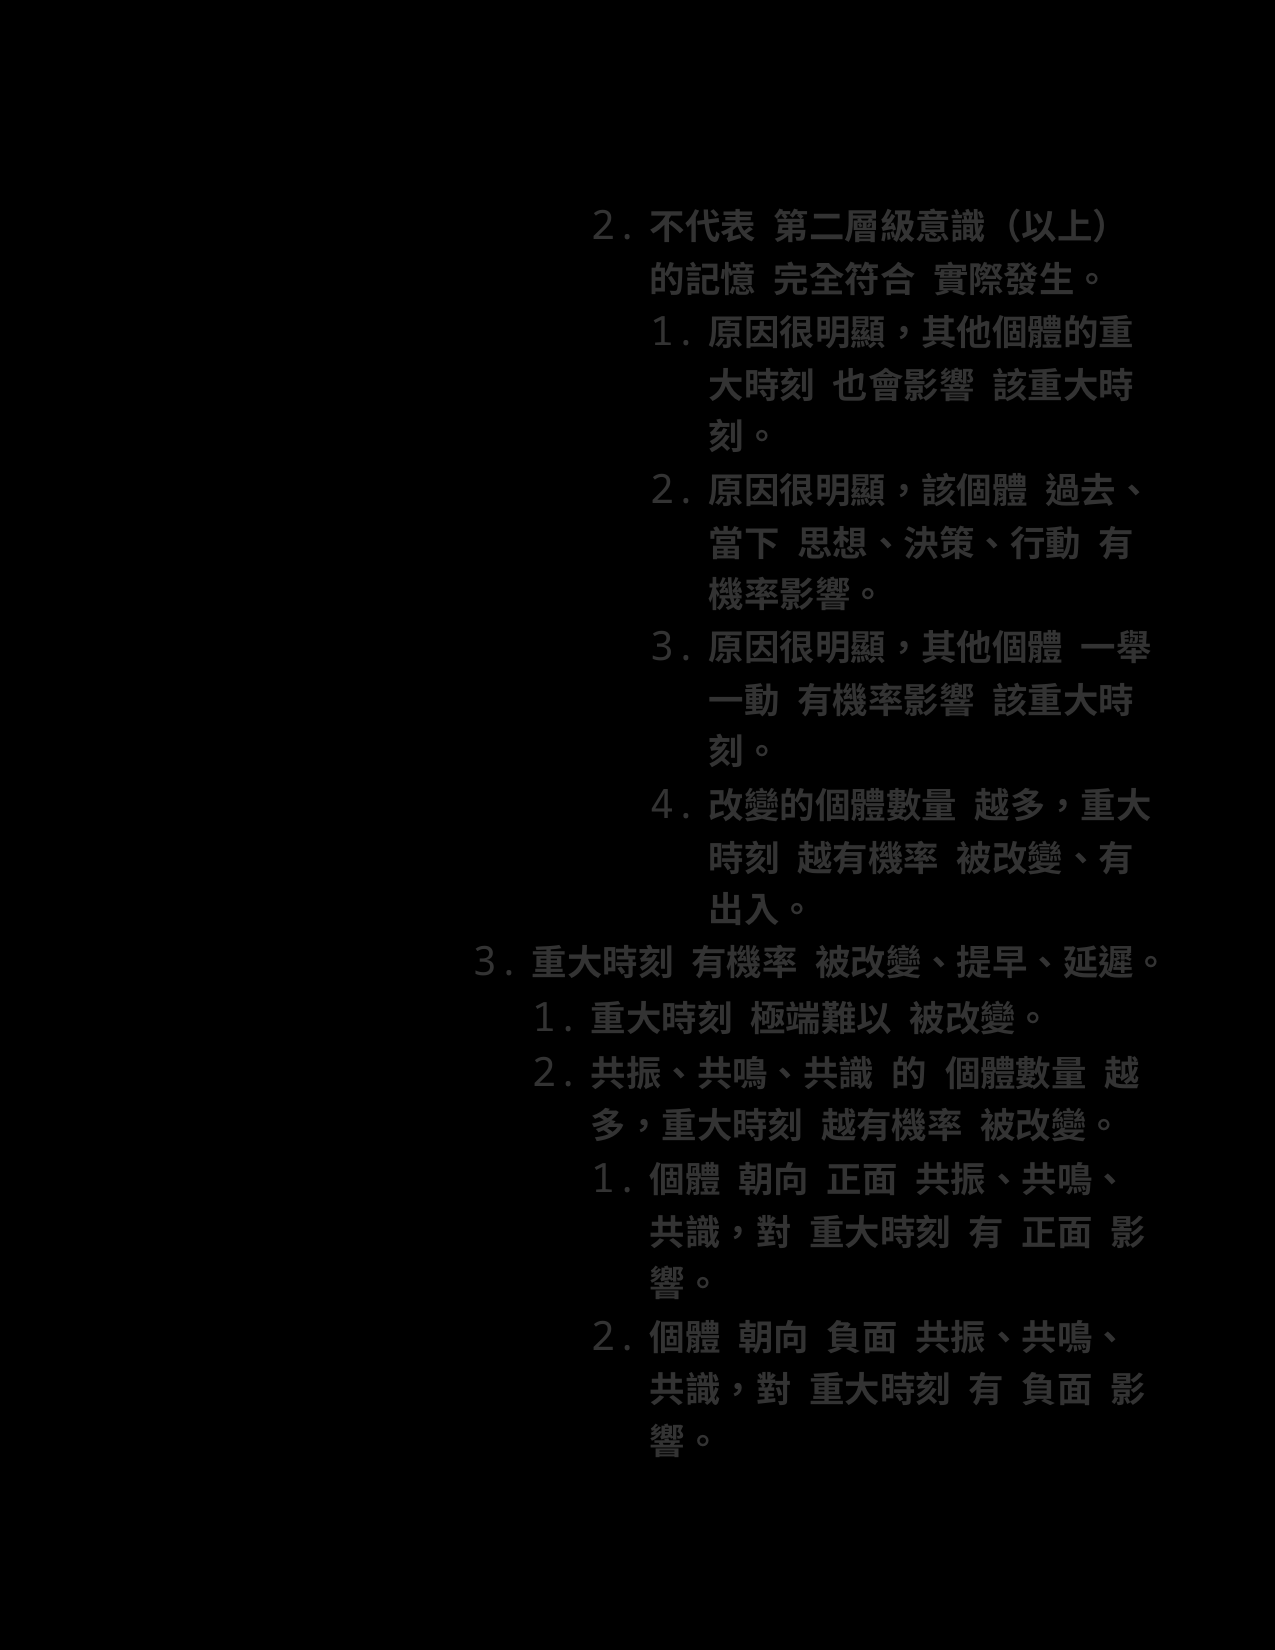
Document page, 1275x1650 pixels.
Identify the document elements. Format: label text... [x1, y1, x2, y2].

list 重大時刻 有機率 被改變、提早、延遲。 [472, 933, 1157, 988]
list 共振、共鳴、共識 的 個體數量 越多，重大時刻 越有機率 被改變。 [532, 1043, 1157, 1149]
list 不代表 第二層級意識（以上）的記憶 完全符合 實際發生。 [591, 196, 1157, 302]
list 個體 朝向 正面 共振、共鳴、共識，對 重大時刻 有 正面 影響。 [591, 1149, 1157, 1307]
list 個體 朝向 負面 共振、共鳴、共識，對 重大時刻 有 負面 影響。 [591, 1307, 1157, 1464]
list 重大時刻 極端難以 被改變。 [532, 988, 1157, 1043]
list 原因很明顯，其他個體 一舉一動 有機率影響 該重大時刻。 [649, 617, 1157, 775]
list 改變的個體數量 越多，重大時刻 越有機率 被改變、有出入。 [649, 775, 1157, 933]
list 原因很明顯，其他個體的重大時刻 也會影響 該重大時刻。 [649, 302, 1157, 460]
list 原因很明顯，該個體 過去、當下 思想、決策、行動 有機率影響。 [649, 460, 1157, 617]
